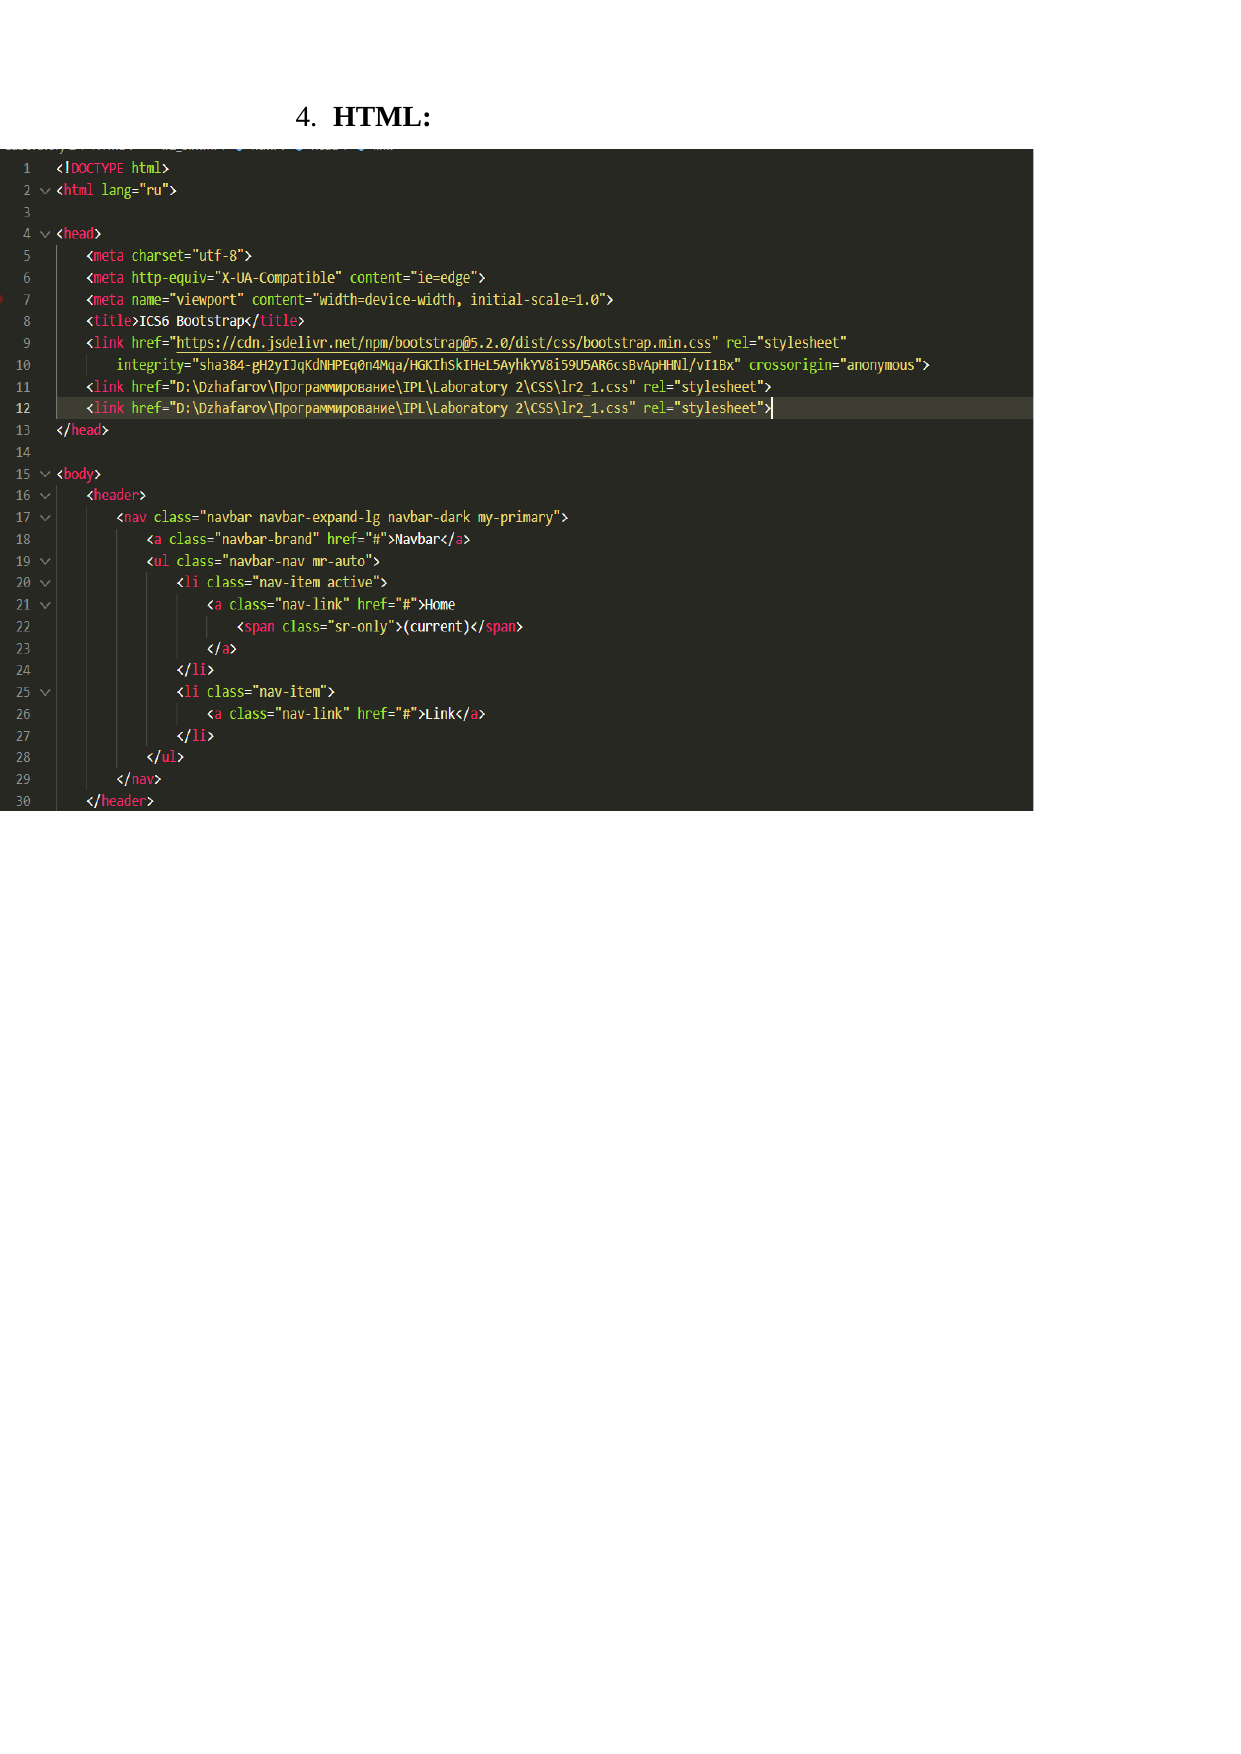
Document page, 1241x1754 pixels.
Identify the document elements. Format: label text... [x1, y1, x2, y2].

list HTML: [295, 99, 1181, 133]
picture [0, 149, 1034, 811]
